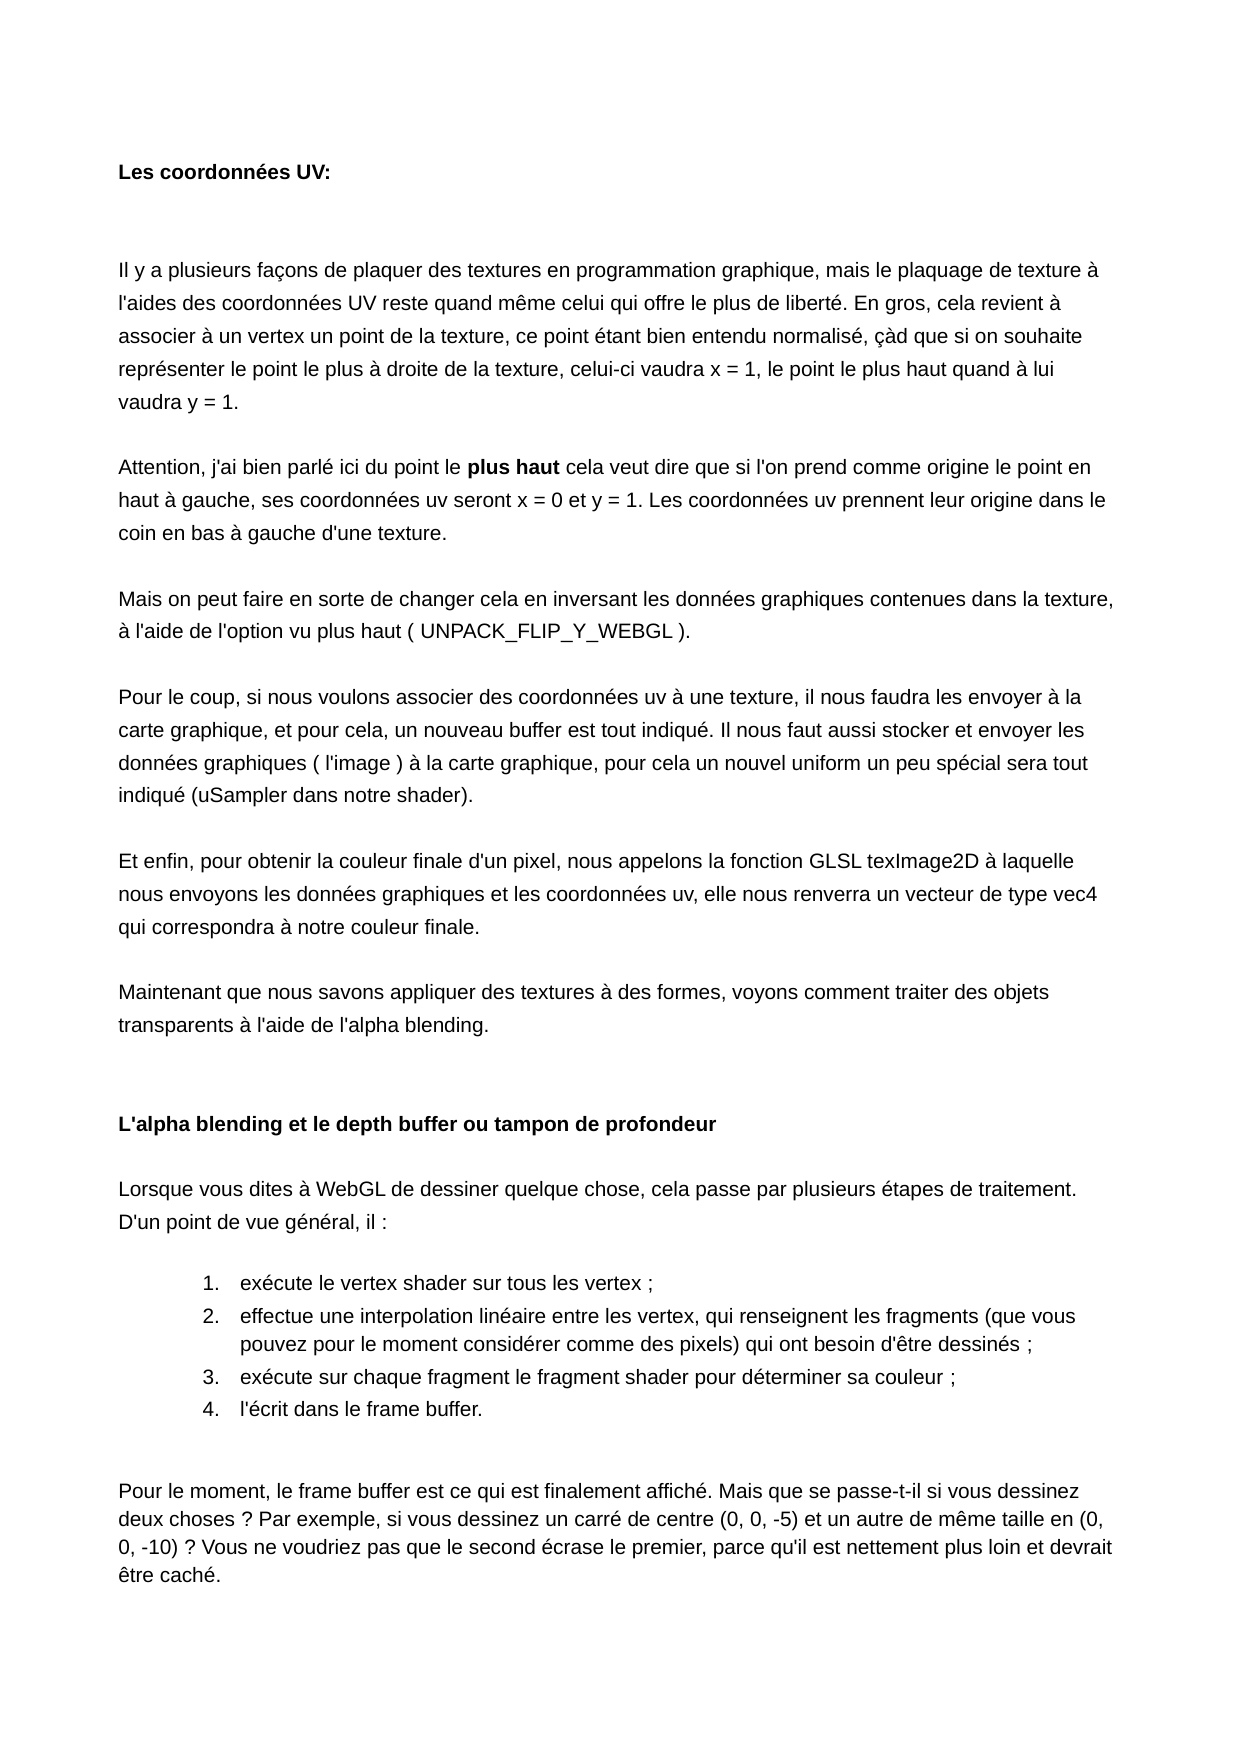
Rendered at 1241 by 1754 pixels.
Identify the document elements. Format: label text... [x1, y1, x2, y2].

text Pour le coup, si nous voulons associer des coordonnées uv à une texture, il nous faudra les envoyer à la carte graphique, et pour cela, un nouveau buffer est tout indiqué. Il nous faut aussi stocker et envoyer les données graphiques ( l'image ) à la carte graphique, pour cela un nouvel uniform un peu spécial sera tout indiqué (uSampler dans notre shader). [118, 676, 1122, 807]
text Et enfin, pour obtenir la couleur finale d'un pixel, nous appelons la fonction GLSL texImage2D à laquelle nous envoyons les données graphiques et les coordonnées uv, elle nous renverra un vecteur de type vec4 qui correspondra à notre couleur finale. [118, 840, 1122, 938]
list exécute sur chaque fragment le fragment shader pour déterminer sa couleur ; [202, 1360, 1122, 1388]
text ▲ [1052, 1201, 1122, 1230]
text L'alpha blending et le depth buffer ou tampon de profondeur [118, 1102, 1122, 1135]
text Les coordonnées UV: [118, 151, 1122, 184]
list effectue une interpolation linéaire entre les vertex, qui renseignent les fragments (que vous pouvez pour le moment considérer comme des pixels) qui ont besoin d'être dessinés ; [202, 1299, 1122, 1356]
text Il y a plusieurs façons de plaquer des textures en programmation graphique, mais le plaquage de texture à l'aides des coordonnées UV reste quand même celui qui offre le plus de liberté. En gros, cela revient à associer à un vertex un point de la texture, ce point étant bien entendu normalisé, çàd que si on souhaite représenter le point le plus à droite de la texture, celui-ci vaudra x = 1, le point le plus haut quand à lui vaudra y = 1. [118, 249, 1122, 413]
text Maintenant que nous savons appliquer des textures à des formes, voyons comment traiter des objets transparents à l'aide de l'alpha blending. [118, 971, 1122, 1037]
list l'écrit dans le frame buffer. [202, 1393, 1122, 1421]
list exécute le vertex shader sur tous les vertex ; [202, 1267, 1122, 1295]
text Lorsque vous dites à WebGL de dessiner quelque chose, cela passe par plusieurs étapes de traitement. D'un point de vue général, il : [118, 1168, 1122, 1234]
text Attention, j'ai bien parlé ici du point le plus haut cela veut dire que si l'on prend comme origine le point en haut à gauche, ses coordonnées uv seront x = 0 et y = 1. Les coordonnées uv prennent leur origine dans le coin en bas à gauche d'une texture. [118, 446, 1122, 545]
text Mais on peut faire en sorte de changer cela en inversant les données graphiques contenues dans la texture, à l'aide de l'option vu plus haut ( UNPACK_FLIP_Y_WEBGL ). [118, 577, 1122, 643]
text Pour le moment, le frame buffer est ce qui est finalement affiché. Mais que se passe-t-il si vous dessinez deux choses ? Par exemple, si vous dessinez un carré de centre (0, 0, -5) et un autre de même taille en (0, 0, -10) ? Vous ne voudriez pas que le second écrase le premier, parce qu'il est nettement plus loin et devrait être caché. [118, 1474, 1122, 1587]
